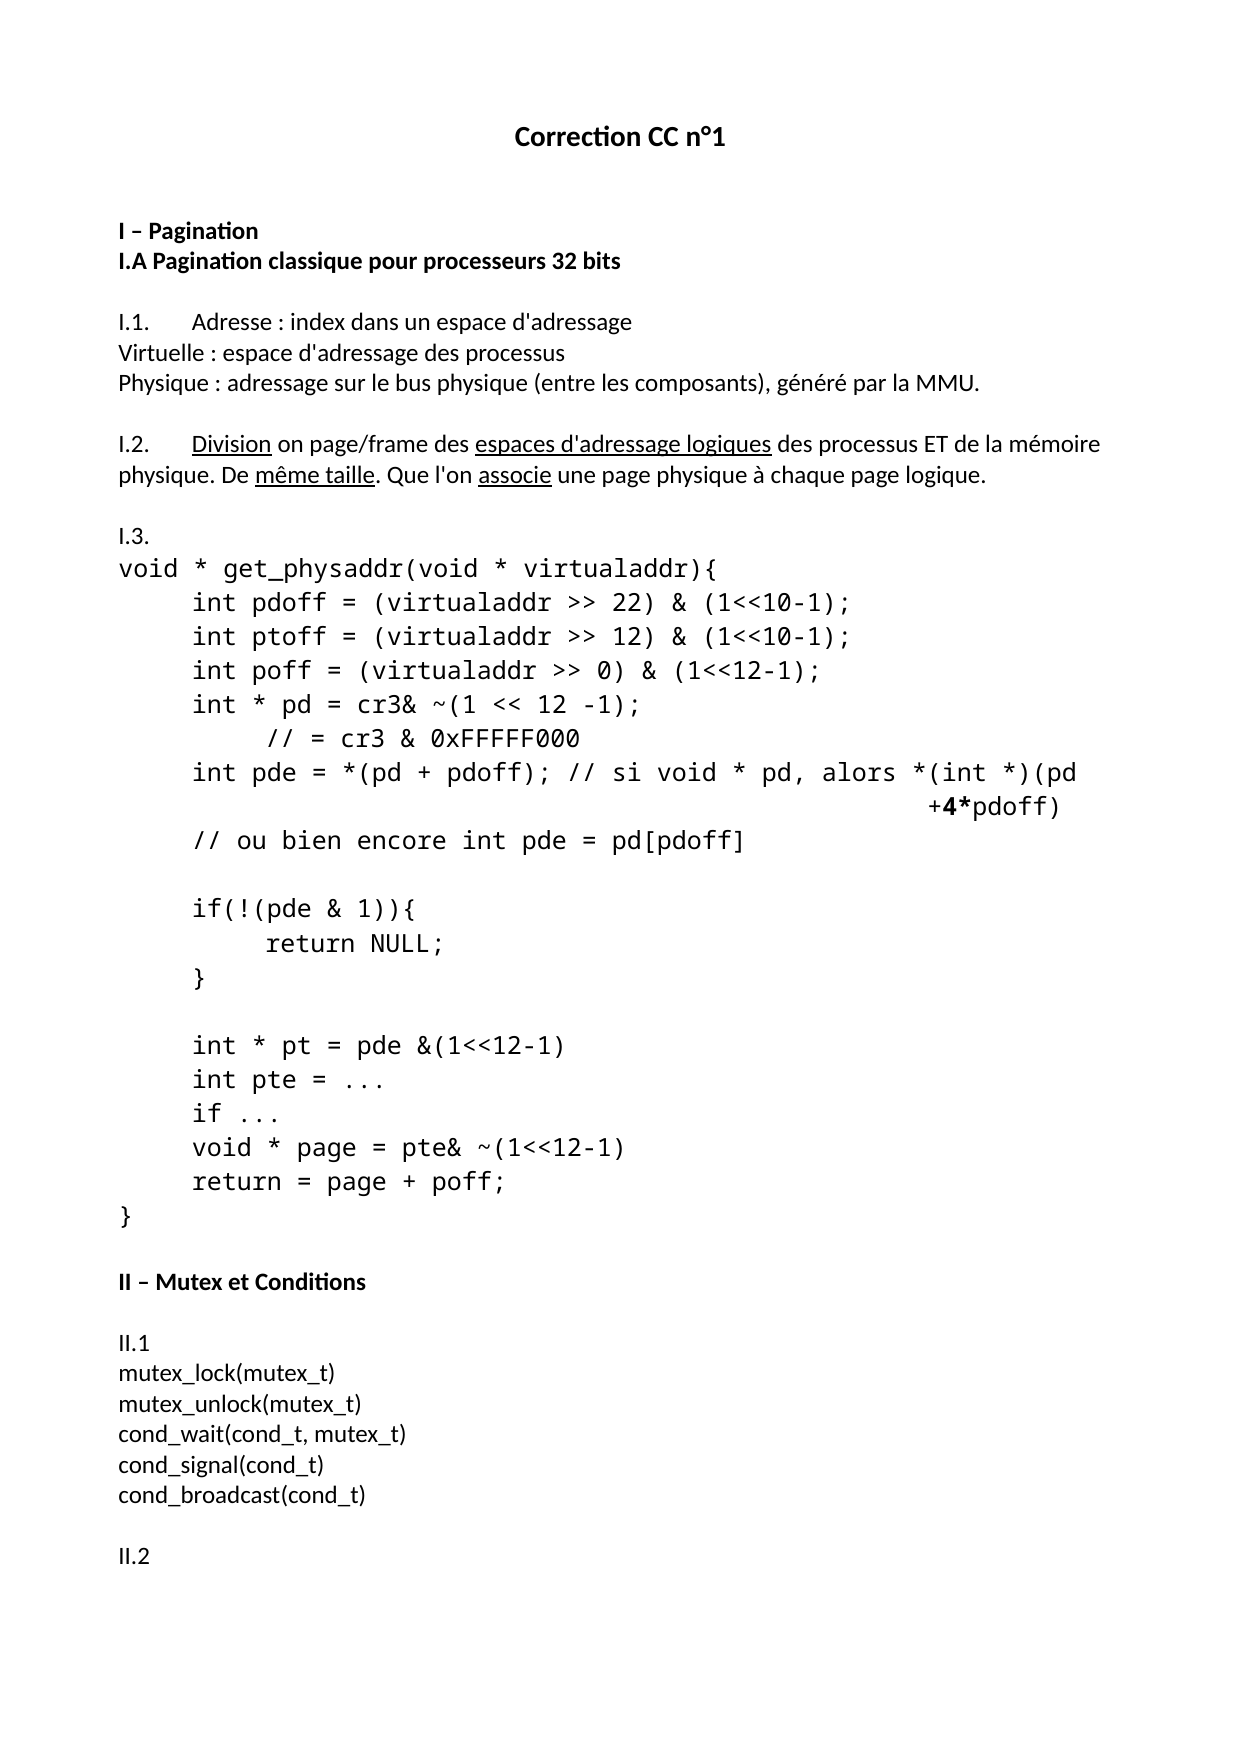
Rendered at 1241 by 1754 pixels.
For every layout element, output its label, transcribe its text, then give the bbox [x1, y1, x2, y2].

text void * page = pte& ~(1<<12-1) [118, 1129, 1122, 1164]
text mutex_lock(mutex_t) [118, 1357, 1122, 1388]
text int pde = *(pd + pdoff); // si void * pd, alors *(int *)(pd +4*pdoff) [118, 755, 1122, 823]
text Correction CC n°1 [118, 118, 1122, 154]
text II – Mutex et Conditions [118, 1266, 1122, 1296]
text I.2. Division on page/frame des espaces d'adressage logiques des processus ET de la mémoire physique. De même taille. Que l'on associe une page physique à chaque page logique. [118, 428, 1122, 489]
text return NULL; [118, 925, 1122, 959]
text Physique : adressage sur le bus physique (entre les composants), généré par la MMU. [118, 367, 1122, 398]
text cond_broadcast(cond_t) [118, 1479, 1122, 1510]
text I.A Pagination classique pour processeurs 32 bits [118, 245, 1122, 276]
text if(!(pde & 1)){ [118, 891, 1122, 925]
text int ptoff = (virtualaddr >> 12) & (1<<10-1); [118, 619, 1122, 653]
text cond_wait(cond_t, mutex_t) [118, 1418, 1122, 1449]
text // ou bien encore int pde = pd[pdoff] [118, 823, 1122, 857]
text cond_signal(cond_t) [118, 1449, 1122, 1479]
text if ... [118, 1096, 1122, 1129]
text // = cr3 & 0xFFFFF000 [118, 721, 1122, 755]
text } [118, 959, 1122, 993]
text void * get_physaddr(void * virtualaddr){ [118, 551, 1122, 584]
text int pdoff = (virtualaddr >> 22) & (1<<10-1); [118, 584, 1122, 619]
text } [118, 1198, 1122, 1232]
text mutex_unlock(mutex_t) [118, 1388, 1122, 1418]
text int * pt = pde &(1<<12-1) [118, 1027, 1122, 1061]
text I – Pagination [118, 215, 1122, 245]
text I.3. [118, 520, 1122, 551]
text int * pd = cr3& ~(1 << 12 -1); [118, 687, 1122, 721]
text return = page + poff; [118, 1164, 1122, 1198]
text I.1. Adresse : index dans un espace d'adressage [118, 306, 1122, 337]
text II.1 [118, 1327, 1122, 1357]
text int pte = ... [118, 1061, 1122, 1096]
text II.2 [118, 1541, 1122, 1571]
text Virtuelle : espace d'adressage des processus [118, 337, 1122, 367]
text int poff = (virtualaddr >> 0) & (1<<12-1); [118, 653, 1122, 687]
